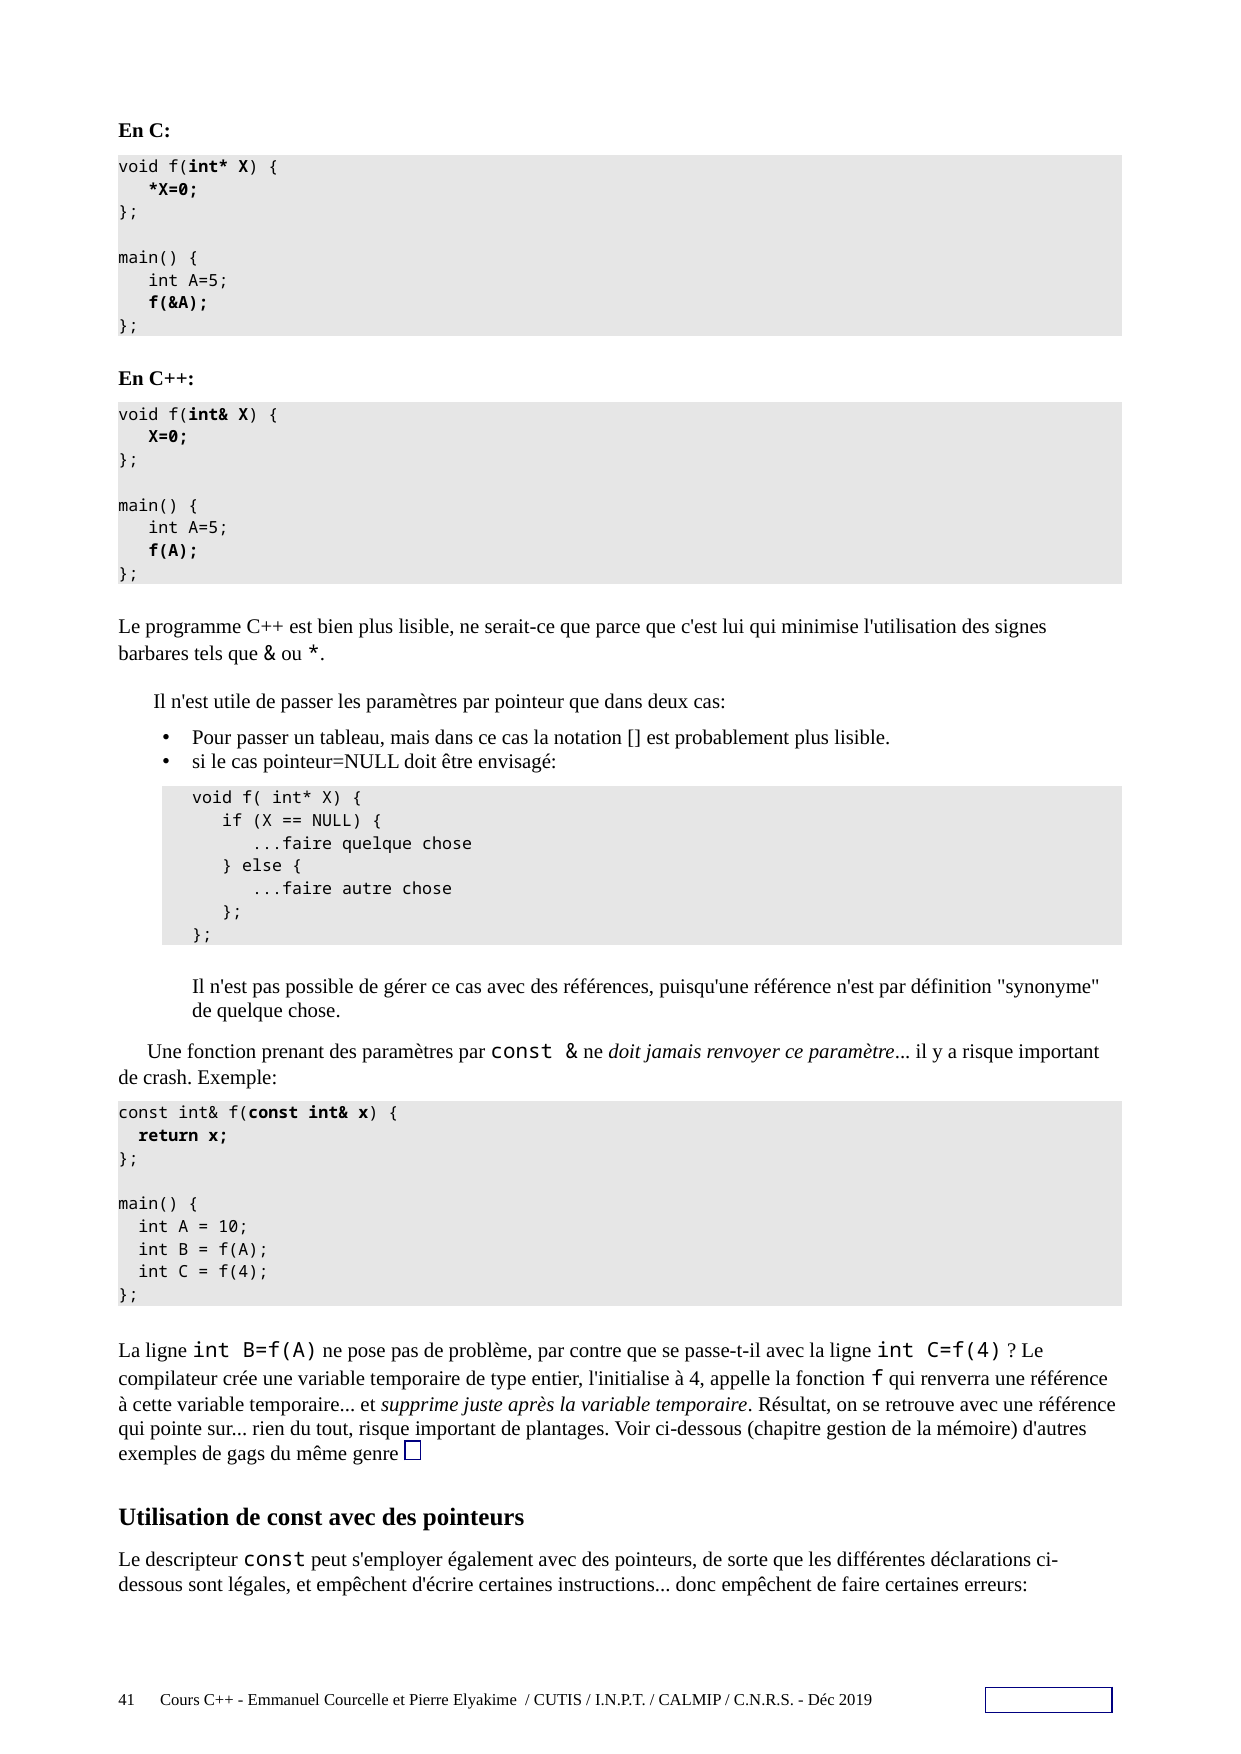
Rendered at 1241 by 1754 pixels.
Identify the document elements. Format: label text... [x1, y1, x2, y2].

text int C = f(4); [118, 1260, 1122, 1283]
text }; [118, 314, 1122, 336]
list void f( int* X) { [162, 786, 1122, 809]
list }; [162, 922, 1122, 945]
text *X=0; [118, 177, 1122, 200]
text }; [118, 448, 1122, 471]
list ...faire autre chose [162, 877, 1122, 899]
text En C++: [118, 366, 1122, 390]
list Pour passer un tableau, mais dans ce cas la notation [] est probablement plus lisible. [162, 725, 1122, 749]
text }; [118, 1147, 1122, 1169]
list }; [162, 899, 1122, 922]
text int A=5; [118, 516, 1122, 539]
text Une fonction prenant des paramètres par const & ne doit jamais renvoyer ce paramètre... il y a risque important de crash. Exemple: [118, 1035, 1122, 1089]
text }; [118, 1283, 1122, 1306]
text En C: [118, 118, 1122, 142]
text void f(int& X) { [118, 402, 1122, 425]
list si le cas pointeur=NULL doit être envisagé: [162, 749, 1122, 773]
text main() { [118, 246, 1122, 268]
text return x; [118, 1124, 1122, 1147]
list if (X == NULL) { [162, 809, 1122, 831]
list ...faire quelque chose [162, 831, 1122, 854]
text int B = f(A); [118, 1237, 1122, 1260]
text La ligne int B=f(A) ne pose pas de problème, par contre que se passe-t-il avec la ligne int C=f(4) ? Le compilateur crée une variable temporaire de type entier, l'initialise à 4, appelle la fonction f qui renverra une référence à cette variable temporaire... et supprime juste après la variable temporaire. Résultat, on se retrouve avec une référence qui pointe sur... rien du tout, risque important de plantages. Voir ci-dessous (chapitre gestion de la mémoire) d'autres exemples de gags du même genre [118, 1335, 1122, 1465]
text f(A); [118, 539, 1122, 561]
text Le descripteur const peut s'employer également avec des pointeurs, de sorte que les différentes déclarations ci-dessous sont légales, et empêchent d'écrire certaines instructions... donc empêchent de faire certaines erreurs: [118, 1544, 1122, 1596]
text Il n'est utile de passer les paramètres par pointeur que dans deux cas: [118, 678, 1122, 713]
text int A = 10; [118, 1215, 1122, 1237]
text const int& f(const int& x) { [118, 1101, 1122, 1124]
text X=0; [118, 425, 1122, 448]
text }; [118, 561, 1122, 584]
text main() { [118, 493, 1122, 516]
text }; [118, 200, 1122, 223]
subtitle Utilisation de const avec des pointeurs [118, 1502, 1122, 1531]
text main() { [118, 1192, 1122, 1215]
text f(&A); [118, 291, 1122, 314]
text Le programme C++ est bien plus lisible, ne serait-ce que parce que c'est lui qui minimise l'utilisation des signes barbares tels que & ou *. [118, 613, 1122, 666]
list } else { [162, 854, 1122, 877]
text int A=5; [118, 268, 1122, 291]
list Il n'est pas possible de gérer ce cas avec des références, puisqu'une référence n'est par définition "synonyme" de quelque chose. [162, 974, 1122, 1022]
text void f(int* X) { [118, 155, 1122, 177]
